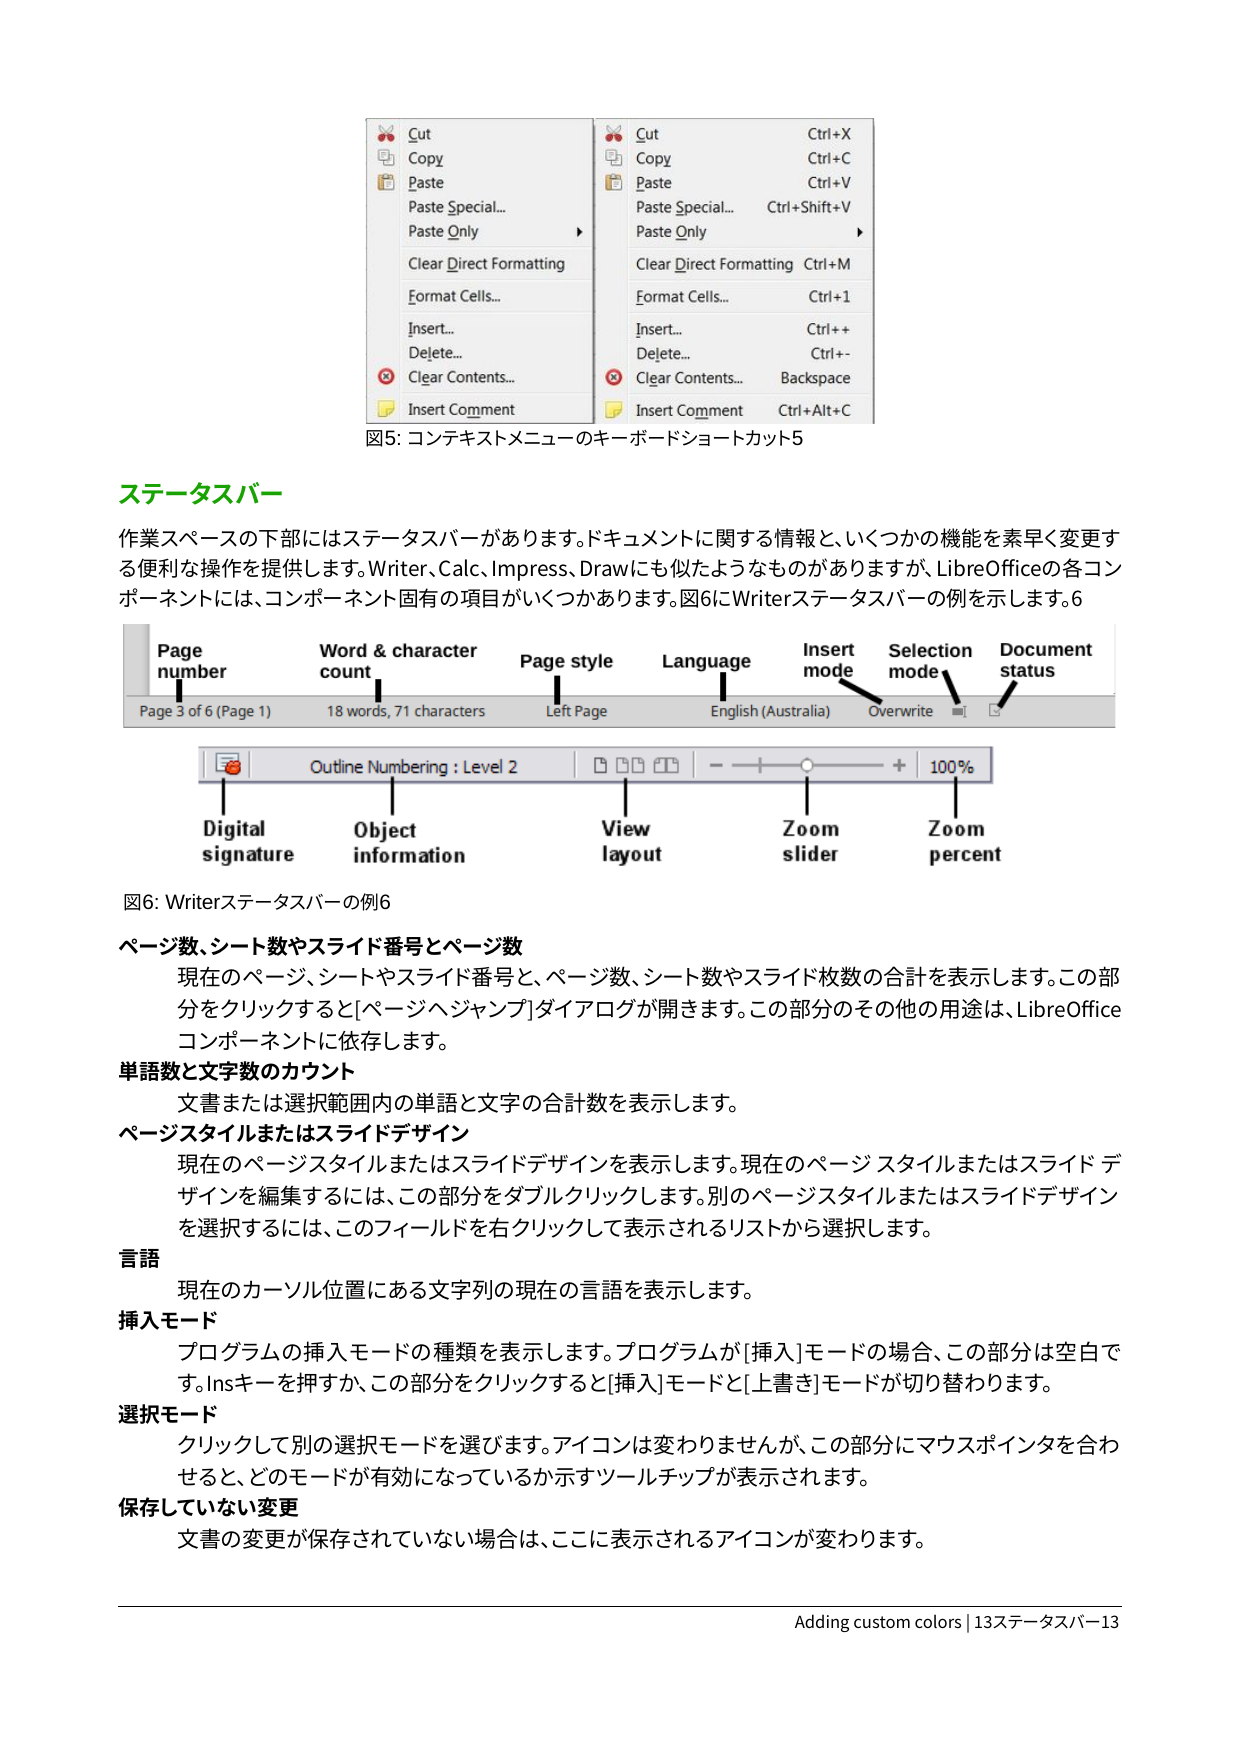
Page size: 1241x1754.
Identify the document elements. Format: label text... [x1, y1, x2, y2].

text 作業スペースの下部にはステータスバーがあります。ドキュメントに関する情報と、いくつかの機能を素早く変更する便利な操作を提供します。Writer、Calc、Impress、Drawにも似たようなものがありますが、LibreOfficeの各コンポーネントには、コンポーネント固有の項目がいくつかあります。図6にWriterステータスバーの例を示します。6 [118, 522, 1122, 613]
text ページスタイルまたはスライドデザイン [118, 1117, 1122, 1147]
text クリックして別の選択モードを選びます。アイコンは変わりませんが、この部分にマウスポインタを合わせると、どのモードが有効になっているか示すツールチップが表示されます。 [177, 1428, 1122, 1491]
picture [123, 624, 1116, 728]
picture [194, 742, 1017, 888]
text 保存していない変更 [118, 1491, 1122, 1522]
picture [365, 118, 875, 424]
text プログラムの挿入モードの種類を表示します。プログラムが[挿入]モードの場合、この部分は空白です。Insキーを押すか、この部分をクリックすると[挿入]モードと[上書き]モードが切り替わります。 [177, 1334, 1122, 1398]
text 現在のページスタイルまたはスライドデザインを表示します。現在のページ スタイルまたはスライド デザインを編集するには、この部分をダブルクリックします。別のページスタイルまたはスライドデザインを選択するには、このフィールドを右クリックして表示されるリストから選択します。 [177, 1147, 1122, 1242]
text 文書の変更が保存されていない場合は、ここに表示されるアイコンが変わります。 [177, 1522, 1122, 1553]
text 単語数と文字数のカウント [118, 1055, 1122, 1086]
text 選択モード [118, 1398, 1122, 1428]
subtitle ステータスバー [118, 474, 1122, 510]
text 現在のページ、シートやスライド番号と、ページ数、シート数やスライド枚数の合計を表示します。この部分をクリックすると[ページヘジャンプ]ダイアログが開きます。この部分のその他の用途は、LibreOfficeコンポーネントに依存します。 [177, 960, 1122, 1055]
text 図6: Writerステータスバーの例6 [123, 625, 1117, 915]
text 挿入モード [118, 1304, 1122, 1334]
text 図5: コンテキストメニューのキーボードショートカット5 [366, 424, 874, 451]
text 現在のカーソル位置にある文字列の現在の言語を表示します。 [177, 1273, 1122, 1304]
text 文書または選択範囲内の単語と文字の合計数を表示します。 [177, 1086, 1122, 1117]
text 言語 [118, 1242, 1122, 1273]
text ページ数、シート数やスライド番号とページ数 [118, 930, 1122, 960]
